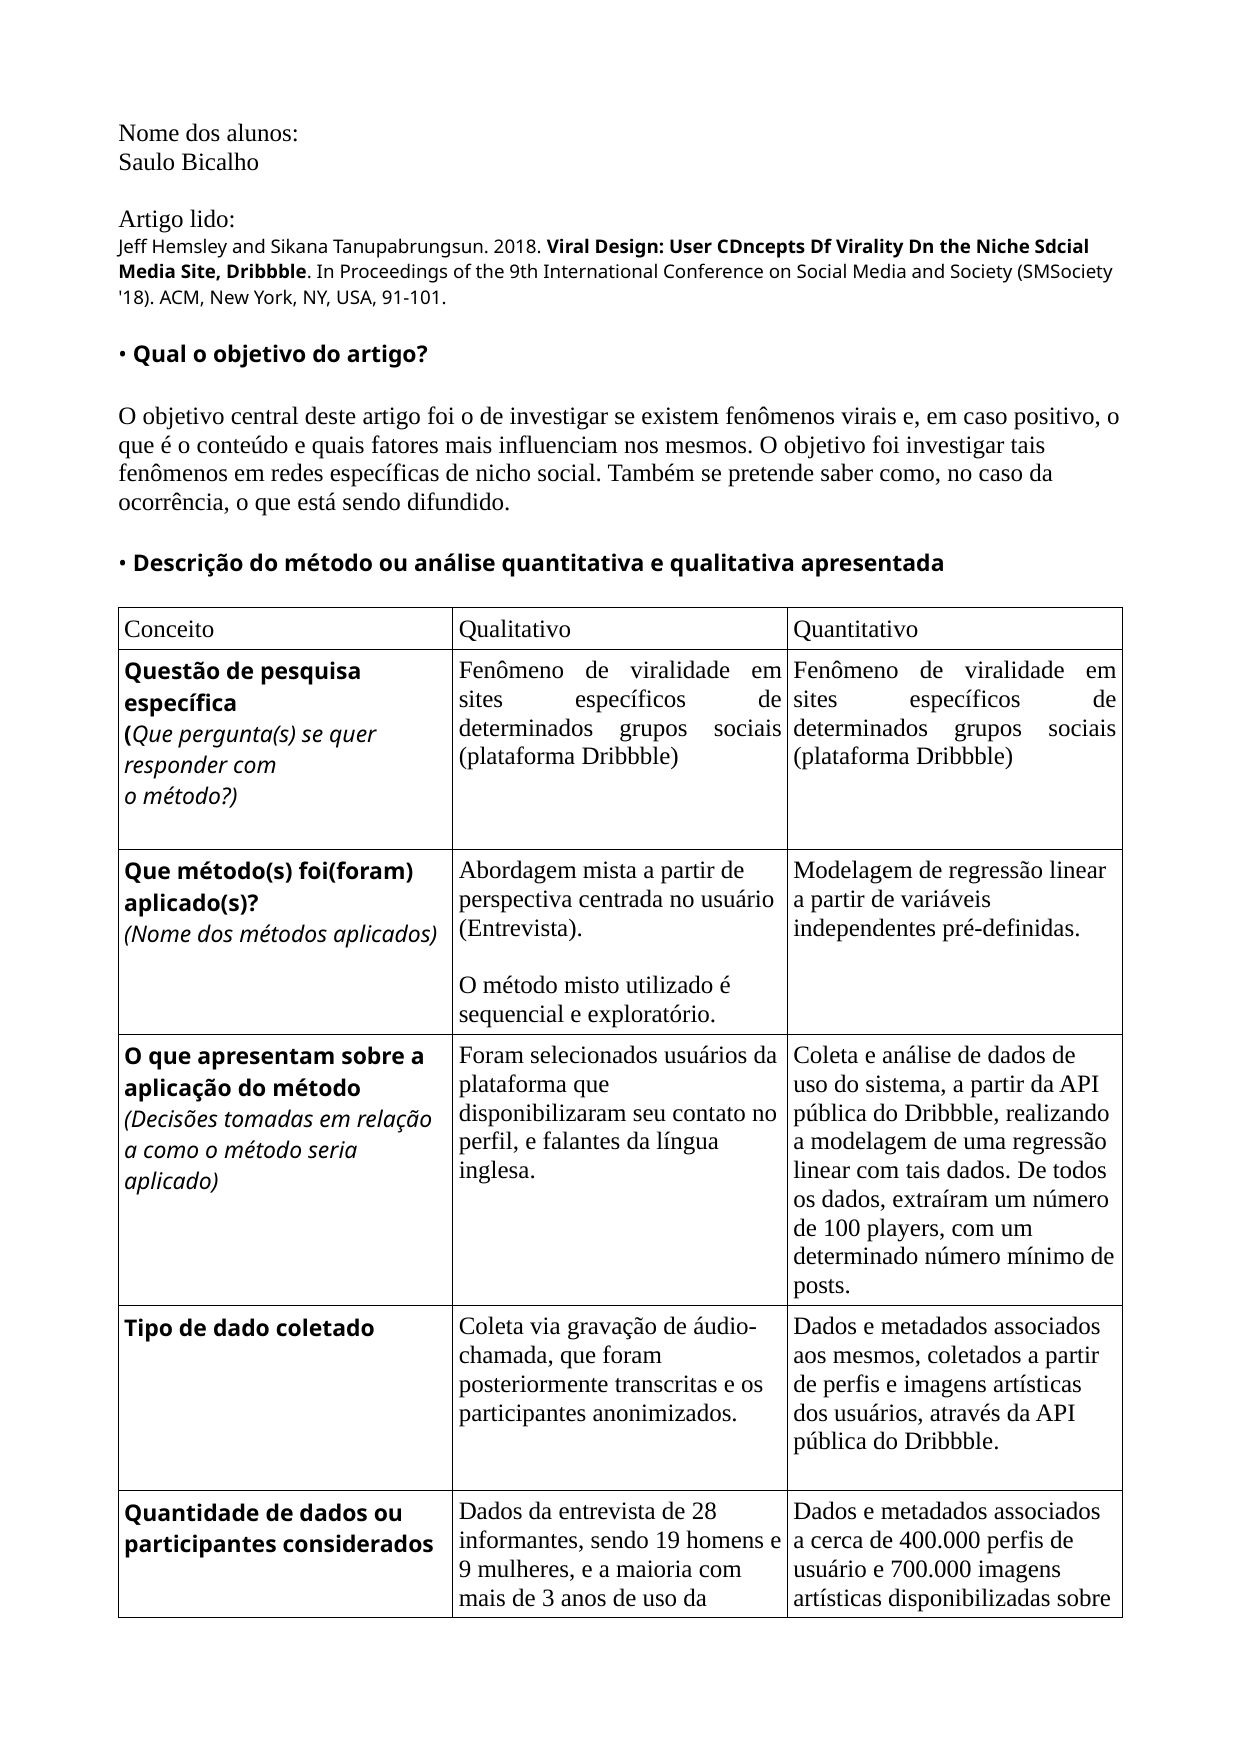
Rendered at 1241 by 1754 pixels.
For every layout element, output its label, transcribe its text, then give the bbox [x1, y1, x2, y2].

text Nome dos alunos: [118, 118, 1122, 147]
table_cell Coleta via gravação de áudio-chamada, que foram posteriormente transcritas e os participantes anonimizados. [453, 1306, 787, 1490]
table_header Quantitativo [788, 608, 1122, 648]
text Artigo lido: [118, 204, 1122, 233]
table_cell Coleta e análise de dados de uso do sistema, a partir da API pública do Dribbble, realizando a modelagem de uma regressão linear com tais dados. De todos os dados, extraíram um número de 100 players, com um determinado número mínimo de posts. [788, 1035, 1122, 1305]
text O objetivo central deste artigo foi o de investigar se existem fenômenos virais e, em caso positivo, o que é o conteúdo e quais fatores mais influenciam nos mesmos. O objetivo foi investigar tais fenômenos em redes específicas de nicho social. Também se pretende saber como, no caso da ocorrência, o que está sendo difundido. [118, 401, 1122, 516]
table_cell Dados e metadados associados a cerca de 400.000 perfis de usuário e 700.000 imagens artísticas disponibilizadas sobre [788, 1491, 1122, 1617]
table_cell Tipo de dado coletado [119, 1306, 452, 1490]
text ­• Descrição do método ou análise quantitativa e qualitativa apresentada [118, 547, 1122, 578]
table_cell Questão de pesquisa específica (Que pergunta(s) se quer responder com o método?) [119, 650, 452, 848]
table_header Qualitativo [453, 608, 787, 648]
table_cell Dados da entrevista de 28 informantes, sendo 19 homens e 9 mulheres, e a maioria com mais de 3 anos de uso da [453, 1491, 787, 1617]
text Saulo Bicalho [118, 147, 1122, 176]
table_cell Modelagem de regressão linear a partir de variáveis independentes pré-definidas. [788, 850, 1122, 1033]
table_header Conceito [119, 608, 452, 648]
table_cell Foram selecionados usuários da plataforma que disponibilizaram seu contato no perfil, e falantes da língua inglesa. [453, 1035, 787, 1305]
text • Qual o objetivo do artigo? [118, 338, 1122, 370]
table_cell Quantidade de dados ou participantes considerados [119, 1491, 452, 1617]
table_cell Dados e metadados associados aos mesmos, coletados a partir de perfis e imagens artísticas dos usuários, através da API pública do Dribbble. [788, 1306, 1122, 1490]
table_cell Que método(s) foi(foram) aplicado(s)? (Nome dos métodos aplicados) [119, 850, 452, 1033]
table_cell Abordagem mista a partir de perspectiva centrada no usuário (Entrevista). O método misto utilizado é sequencial e exploratório. [453, 850, 787, 1033]
table_cell Fenômeno de viralidade em sites específicos de determinados grupos sociais (plataforma Dribbble) [453, 650, 787, 848]
table_cell Fenômeno de viralidade em sites específicos de determinados grupos sociais (plataforma Dribbble) [788, 650, 1122, 848]
text Jeff Hemsley and Sikana Tanupabrungsun. 2018. Viral Design: User CDncepts Df Virality Dn the Niche Sdcial Media Site, Dribbble. In Proceedings of the 9th International Conference on Social Media and Society (SMSociety '18). ACM, New York, NY, USA, 91-101. [118, 233, 1122, 310]
table_cell O que apresentam sobre a aplicação do método (Decisões tomadas em relação a como o método seria aplicado) [119, 1035, 452, 1305]
